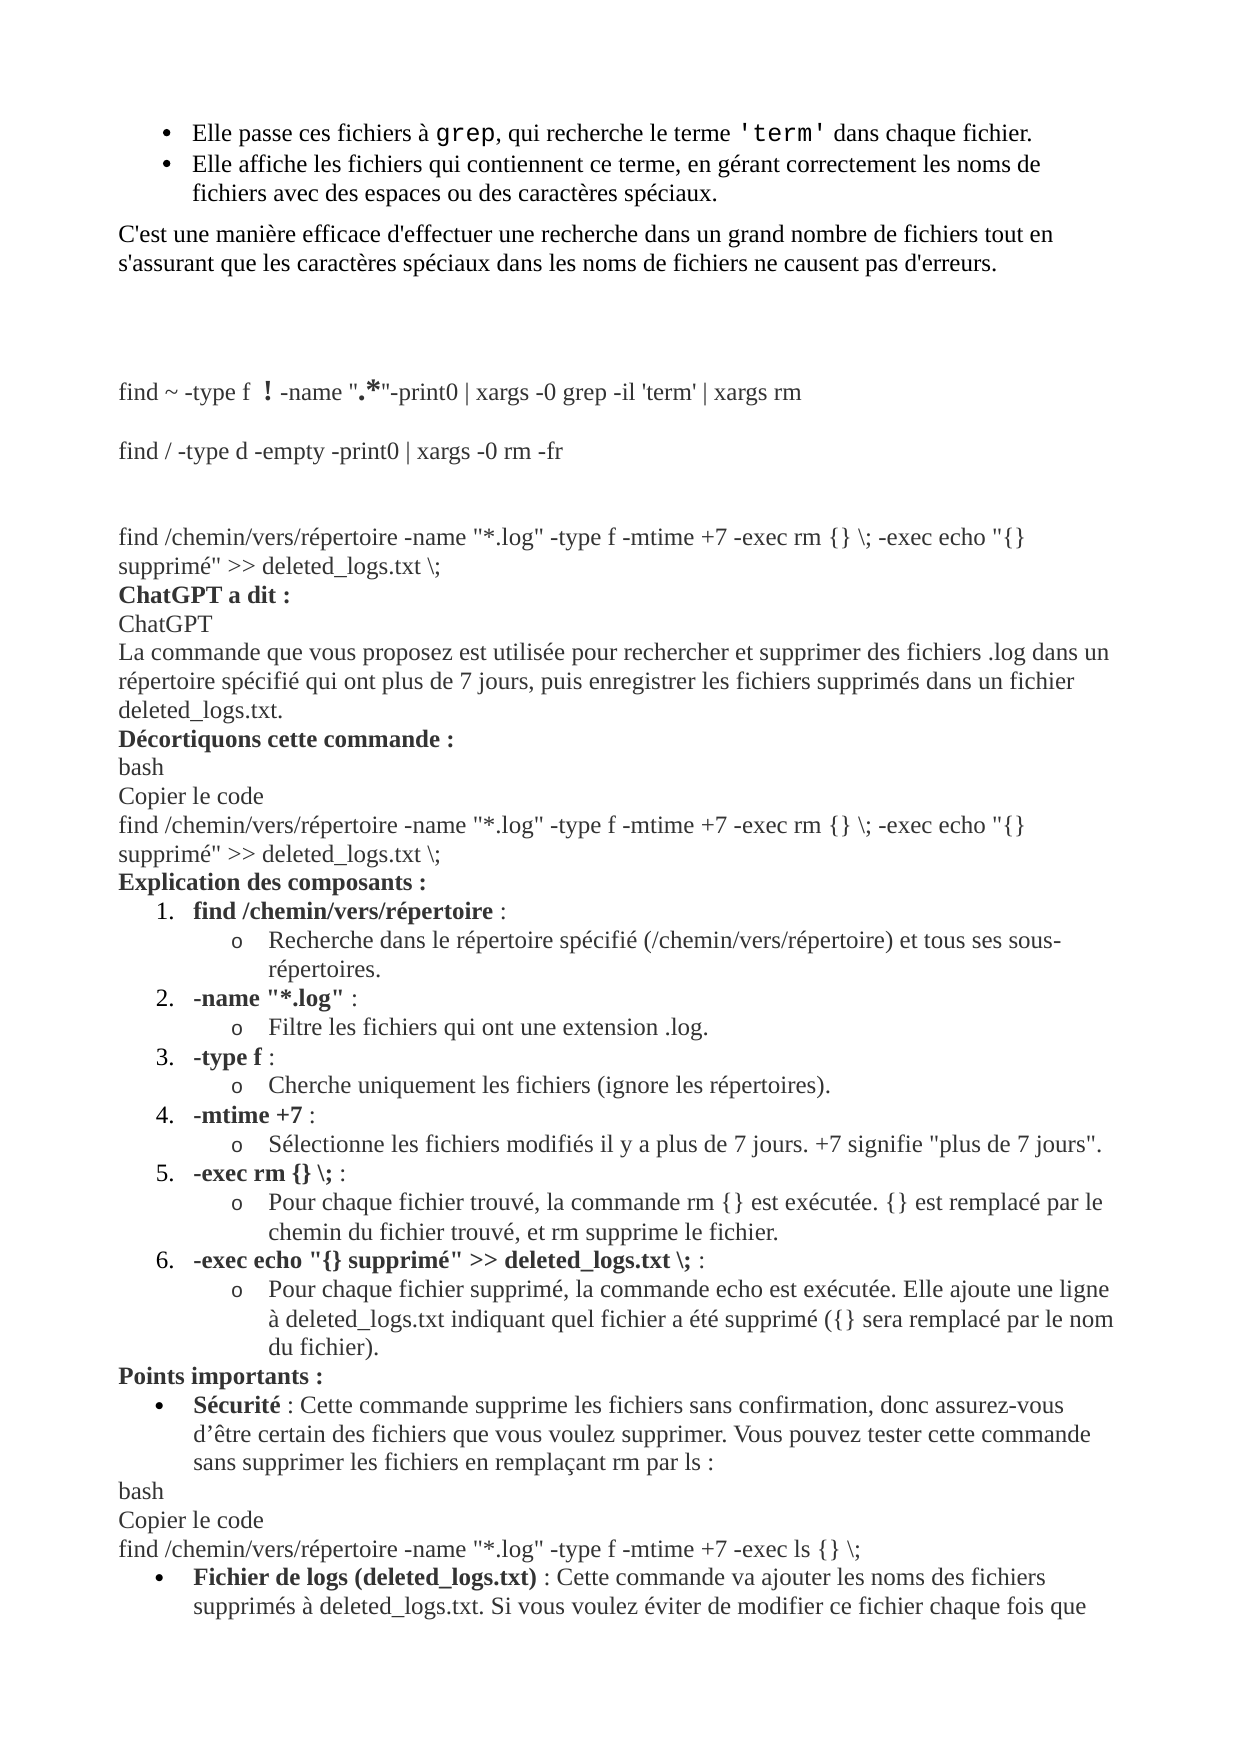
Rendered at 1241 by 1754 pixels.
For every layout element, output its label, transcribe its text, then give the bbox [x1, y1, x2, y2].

list Cherche uniquement les fichiers (ignore les répertoires). [231, 1070, 1122, 1100]
list Filtre les fichiers qui ont une extension .log. [231, 1012, 1122, 1042]
text bash [118, 752, 1122, 781]
list -exec rm {} \; : [156, 1158, 1122, 1187]
list Pour chaque fichier trouvé, la commande rm {} est exécutée. {} est remplacé par le chemin du fichier trouvé, et rm supprime le fichier. [231, 1187, 1122, 1245]
text Copier le code [118, 1505, 1122, 1534]
text ChatGPT a dit : [118, 580, 1122, 609]
text Décortiquons cette commande : [118, 724, 1122, 752]
list -name "*.log" : [156, 983, 1122, 1012]
list -type f : [156, 1042, 1122, 1070]
text find /chemin/vers/répertoire -name "*.log" -type f -mtime +7 -exec rm {} \; -exec echo "{} supprimé" >> deleted_logs.txt \; [118, 522, 1122, 580]
text find /chemin/vers/répertoire -name "*.log" -type f -mtime +7 -exec ls {} \; [118, 1534, 1122, 1562]
list Elle passe ces fichiers à grep, qui recherche le terme 'term' dans chaque fichier. [162, 118, 1122, 149]
list Elle affiche les fichiers qui contiennent ce terme, en gérant correctement les noms de fichiers avec des espaces ou des caractères spéciaux. [162, 149, 1122, 206]
text find /chemin/vers/répertoire -name "*.log" -type f -mtime +7 -exec rm {} \; -exec echo "{} supprimé" >> deleted_logs.txt \; [118, 810, 1122, 867]
list -mtime +7 : [156, 1100, 1122, 1129]
text find ~ -type f ! -name ''.*''-print0 | xargs -0 grep -il 'term' | xargs rm [118, 371, 1122, 407]
text bash [118, 1476, 1122, 1505]
text Explication des composants : [118, 867, 1122, 896]
list Sécurité : Cette commande supprime les fichiers sans confirmation, donc assurez-vous d’être certain des fichiers que vous voulez supprimer. Vous pouvez tester cette commande sans supprimer les fichiers en remplaçant rm par ls : [156, 1390, 1122, 1476]
text Copier le code [118, 781, 1122, 810]
list Sélectionne les fichiers modifiés il y a plus de 7 jours. +7 signifie "plus de 7 jours". [231, 1129, 1122, 1158]
list find /chemin/vers/répertoire : [156, 896, 1122, 925]
text ChatGPT [118, 609, 1122, 637]
list Fichier de logs (deleted_logs.txt) : Cette commande va ajouter les noms des fichiers supprimés à deleted_logs.txt. Si vous voulez éviter de modifier ce fichier chaque fois que [156, 1562, 1122, 1620]
text Points importants : [118, 1361, 1122, 1390]
list -exec echo "{} supprimé" >> deleted_logs.txt \; : [156, 1245, 1122, 1274]
list Pour chaque fichier supprimé, la commande echo est exécutée. Elle ajoute une ligne à deleted_logs.txt indiquant quel fichier a été supprimé ({} sera remplacé par le nom du fichier). [231, 1274, 1122, 1361]
text find / -type d -empty -print0 | xargs -0 rm -fr [118, 436, 1122, 465]
text La commande que vous proposez est utilisée pour rechercher et supprimer des fichiers .log dans un répertoire spécifié qui ont plus de 7 jours, puis enregistrer les fichiers supprimés dans un fichier deleted_logs.txt. [118, 637, 1122, 724]
text C'est une manière efficace d'effectuer une recherche dans un grand nombre de fichiers tout en s'assurant que les caractères spéciaux dans les noms de fichiers ne causent pas d'erreurs. [118, 219, 1122, 276]
list Recherche dans le répertoire spécifié (/chemin/vers/répertoire) et tous ses sous-répertoires. [231, 925, 1122, 983]
